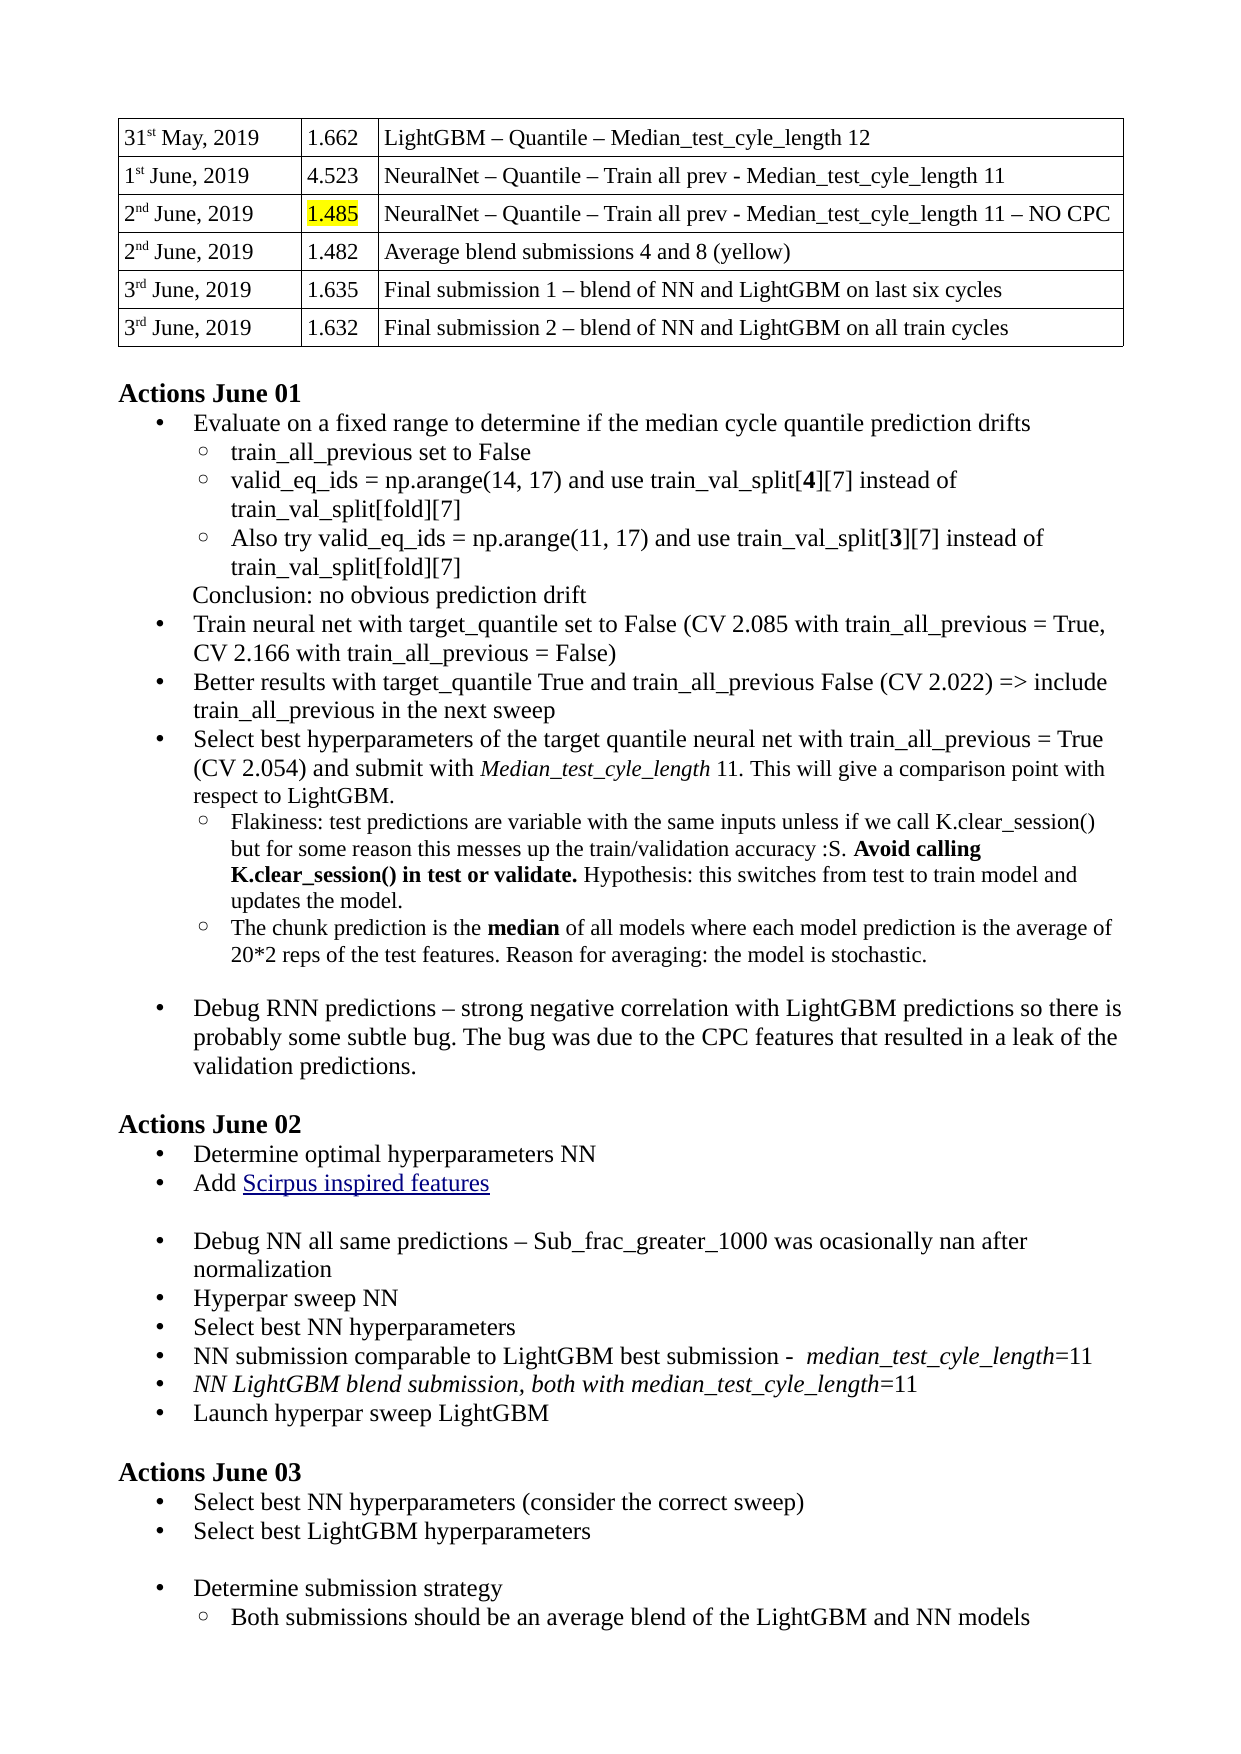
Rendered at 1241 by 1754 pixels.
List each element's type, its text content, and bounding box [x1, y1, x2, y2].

table_cell NeuralNet – Quantile – Train all prev - Median_test_cyle_length 11 – NO CPC [379, 195, 1123, 232]
list Debug RNN predictions – strong negative correlation with LightGBM predictions so there is probably some subtle bug. The bug was due to the CPC features that resulted in a leak of the validation predictions. [156, 993, 1122, 1080]
table_cell Final submission 1 – blend of NN and LightGBM on last six cycles [379, 271, 1123, 308]
list The chunk prediction is the median of all models where each model prediction is the average of 20*2 reps of the test features. Reason for averaging: the model is stochastic. [193, 914, 1122, 967]
list Select best NN hyperparameters [156, 1312, 1122, 1341]
list Also try valid_eq_ids = np.arange(11, 17) and use train_val_split[3][7] instead of train_val_split[fold][7] [193, 523, 1122, 581]
table_cell 1.482 [302, 233, 378, 270]
table_cell 1.485 [302, 195, 378, 232]
table_cell 31st May, 2019 [119, 119, 301, 156]
list Debug NN all same predictions – Sub_frac_greater_1000 was ocasionally nan after normalization [156, 1226, 1122, 1283]
list Launch hyperpar sweep LightGBM [156, 1398, 1122, 1427]
text Actions June 01 [118, 377, 1122, 408]
list Select best LightGBM hyperparameters [156, 1516, 1122, 1544]
table_cell 1.635 [302, 271, 378, 308]
table_cell 2nd June, 2019 [119, 195, 301, 232]
table_cell Final submission 2 – blend of NN and LightGBM on all train cycles [379, 309, 1123, 346]
list valid_eq_ids = np.arange(14, 17) and use train_val_split[4][7] instead of train_val_split[fold][7] [193, 466, 1122, 523]
table_cell 1.662 [302, 119, 378, 156]
table_cell 1.632 [302, 309, 378, 346]
list Hyperpar sweep NN [156, 1283, 1122, 1312]
list Better results with target_quantile True and train_all_previous False (CV 2.022) => include train_all_previous in the next sweep [156, 667, 1122, 724]
list Determine optimal hyperparameters NN [156, 1139, 1122, 1168]
table_cell 3rd June, 2019 [119, 271, 301, 308]
list Determine submission strategy [156, 1573, 1122, 1602]
list Select best hyperparameters of the target quantile neural net with train_all_previous = True (CV 2.054) and submit with Median_test_cyle_length 11. This will give a comparison point with respect to LightGBM. [156, 724, 1122, 808]
list Select best NN hyperparameters (consider the correct sweep) [156, 1487, 1122, 1516]
table_cell 2nd June, 2019 [119, 233, 301, 270]
table_cell 3rd June, 2019 [119, 309, 301, 346]
list Train neural net with target_quantile set to False (CV 2.085 with train_all_previous = True, CV 2.166 with train_all_previous = False) [156, 609, 1122, 667]
list Evaluate on a fixed range to determine if the median cycle quantile prediction drifts [156, 408, 1122, 437]
text Conclusion: no obvious prediction drift [118, 581, 1122, 609]
list NN submission comparable to LightGBM best submission - median_test_cyle_length=11 [156, 1341, 1122, 1369]
text Actions June 02 [118, 1108, 1122, 1139]
text Actions June 03 [118, 1456, 1122, 1487]
list Flakiness: test predictions are variable with the same inputs unless if we call K.clear_session() but for some reason this messes up the train/validation accuracy :S. Avoid calling K.clear_session() in test or validate. Hypothesis: this switches from test to train model and updates the model. [193, 808, 1122, 914]
table_cell NeuralNet – Quantile – Train all prev - Median_test_cyle_length 11 [379, 157, 1123, 194]
table_cell Average blend submissions 4 and 8 (yellow) [379, 233, 1123, 270]
table_cell LightGBM – Quantile – Median_test_cyle_length 12 [379, 119, 1123, 156]
list Add Scirpus inspired features [156, 1168, 1122, 1197]
list NN LightGBM blend submission, both with median_test_cyle_length=11 [156, 1369, 1122, 1398]
list train_all_previous set to False [193, 437, 1122, 466]
table_cell 1st June, 2019 [119, 157, 301, 194]
table_cell 4.523 [302, 157, 378, 194]
list Both submissions should be an average blend of the LightGBM and NN models [193, 1602, 1122, 1631]
